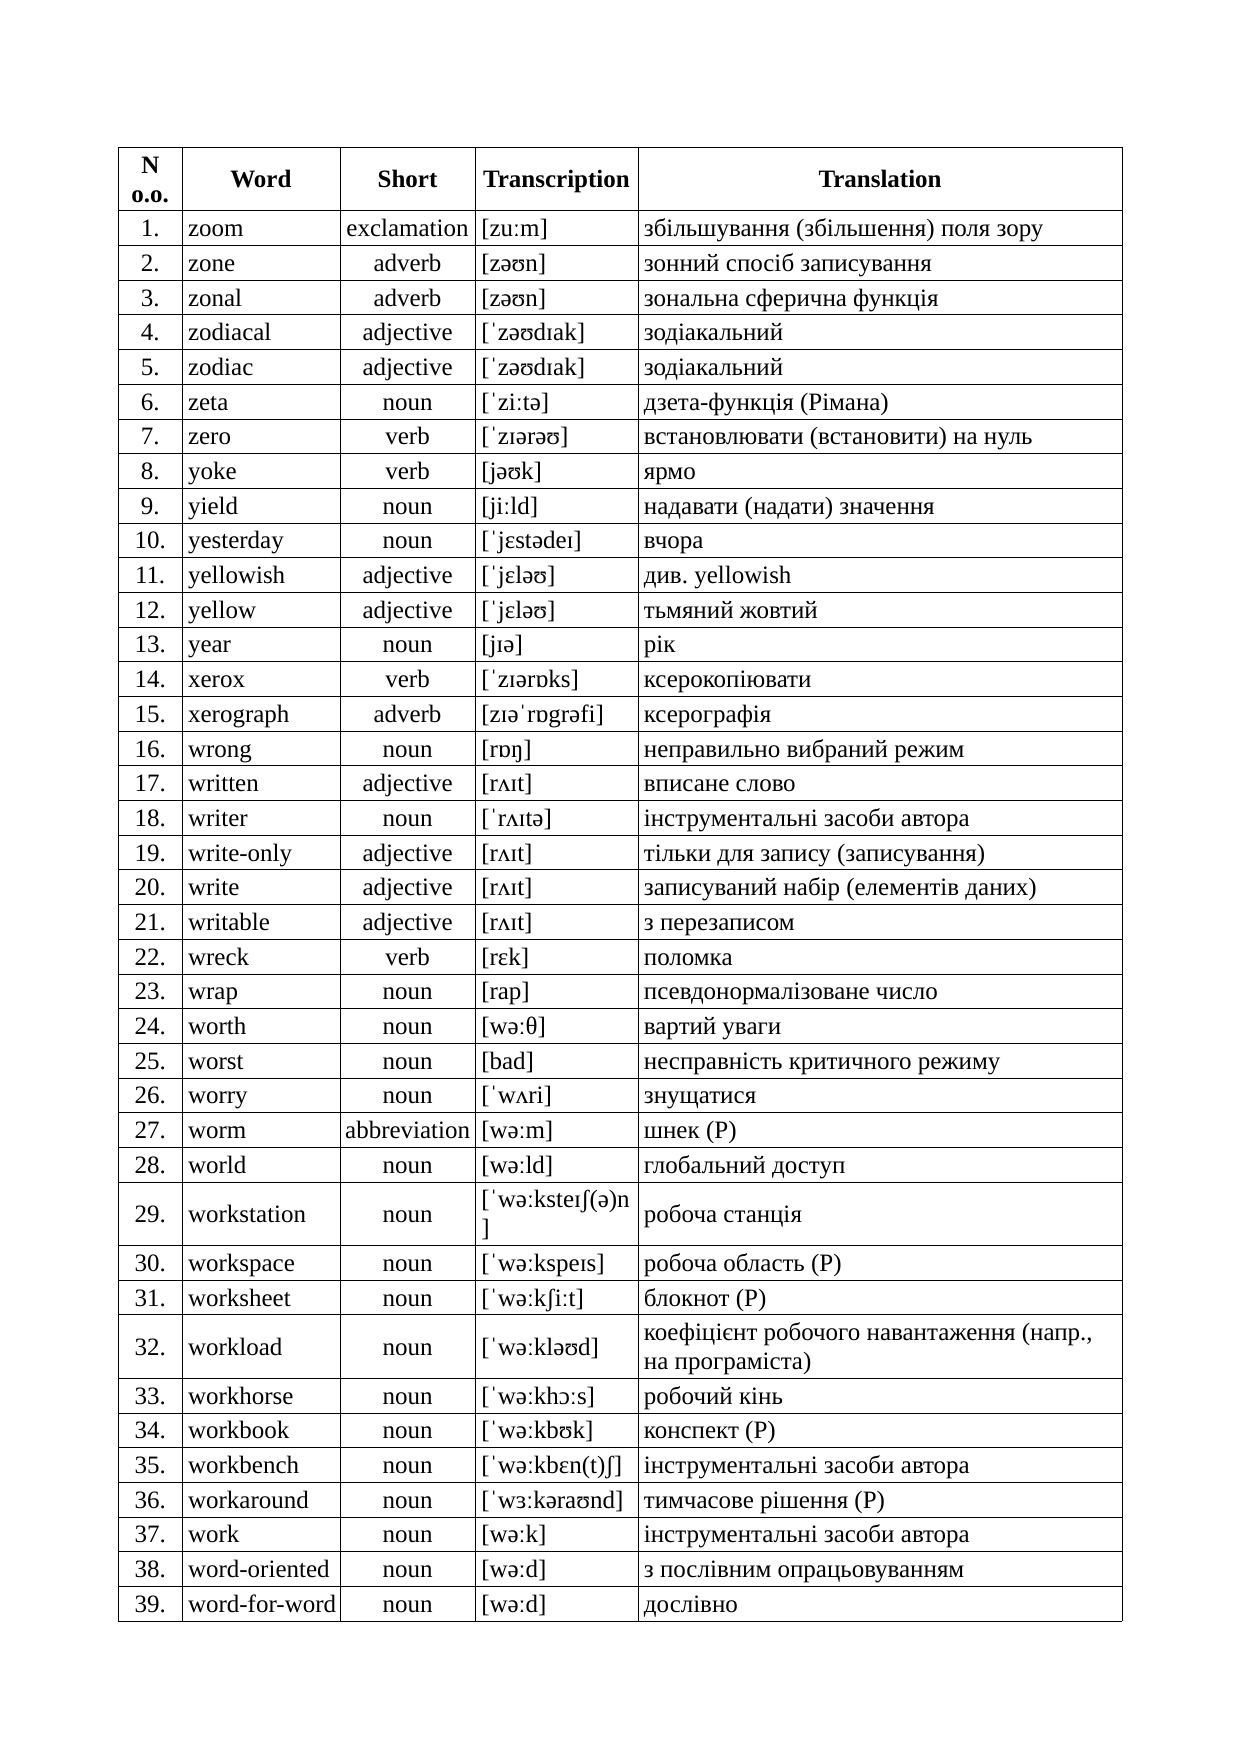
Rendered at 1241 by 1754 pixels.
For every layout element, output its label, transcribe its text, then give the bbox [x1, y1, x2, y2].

table_cell writable [183, 905, 340, 939]
table_cell noun [341, 489, 475, 522]
table_cell 9. [119, 489, 182, 522]
table_cell 19. [119, 836, 182, 869]
table_cell 28. [119, 1148, 182, 1182]
table_cell write-only [183, 836, 340, 869]
table_cell тільки для запису (записування) [639, 836, 1122, 869]
table_cell noun [341, 1483, 475, 1517]
table_cell yesterday [183, 524, 340, 557]
table_cell [ˈziːtə] [476, 385, 638, 418]
table_cell adjective [341, 836, 475, 869]
table_header Transcription [476, 148, 638, 210]
table_cell 39. [119, 1587, 182, 1621]
table_cell [wəːθ] [476, 1009, 638, 1043]
table_cell 34. [119, 1414, 182, 1447]
table_cell 38. [119, 1552, 182, 1586]
table_cell noun [341, 1379, 475, 1412]
table_cell 24. [119, 1009, 182, 1043]
table_cell verb [341, 454, 475, 488]
table_cell noun [341, 524, 475, 557]
table_cell конспект (P) [639, 1414, 1122, 1447]
table_cell інструментальні засоби автора [639, 1518, 1122, 1551]
table_cell коефіцієнт робочого навантаження (напр., на програміста) [639, 1315, 1122, 1378]
table_cell [ˈzɪərɒks] [476, 662, 638, 696]
table_cell workbook [183, 1414, 340, 1447]
table_cell інструментальні засоби автора [639, 801, 1122, 835]
table_cell [ˈjɛləʊ] [476, 558, 638, 592]
table_cell 18. [119, 801, 182, 835]
table_cell noun [341, 1448, 475, 1482]
table_cell ксерографія [639, 697, 1122, 731]
table_cell noun [341, 732, 475, 765]
table_cell 3. [119, 281, 182, 314]
table_cell 1. [119, 211, 182, 245]
table_cell 37. [119, 1518, 182, 1551]
table_cell 14. [119, 662, 182, 696]
table_cell з послівним опрацьовуванням [639, 1552, 1122, 1586]
table_cell ярмо [639, 454, 1122, 488]
table_cell [ˈwəːkspeɪs] [476, 1246, 638, 1280]
table_cell noun [341, 1587, 475, 1621]
table_cell знущатися [639, 1079, 1122, 1112]
table_cell записуваний набір (елементів даних) [639, 870, 1122, 904]
table_cell [wəːd] [476, 1552, 638, 1586]
table_cell worksheet [183, 1281, 340, 1314]
table_cell written [183, 766, 340, 800]
table_cell workload [183, 1315, 340, 1378]
table_cell [ˈwəːkʃiːt] [476, 1281, 638, 1314]
table_cell work [183, 1518, 340, 1551]
table_cell worry [183, 1079, 340, 1112]
table_cell 15. [119, 697, 182, 731]
table_cell noun [341, 1414, 475, 1447]
table_cell wreck [183, 940, 340, 973]
table_cell 33. [119, 1379, 182, 1412]
table_cell 6. [119, 385, 182, 418]
table_cell зодіакальний [639, 350, 1122, 384]
table_cell zonal [183, 281, 340, 314]
table_cell [ˈwəːksteɪʃ(ə)n] [476, 1183, 638, 1245]
table_cell zodiac [183, 350, 340, 384]
table_cell noun [341, 1518, 475, 1551]
table_cell 16. [119, 732, 182, 765]
table_cell робоча станція [639, 1183, 1122, 1245]
table_cell zodiacal [183, 315, 340, 349]
table_cell глобальний доступ [639, 1148, 1122, 1182]
table_cell adverb [341, 697, 475, 731]
table_cell workaround [183, 1483, 340, 1517]
table_cell 12. [119, 593, 182, 627]
table_cell несправність критичного режиму [639, 1044, 1122, 1077]
table_cell abbreviation [341, 1113, 475, 1147]
table_cell [ˈwəːkləʊd] [476, 1315, 638, 1378]
table_cell [bad] [476, 1044, 638, 1077]
table_cell робочий кінь [639, 1379, 1122, 1412]
table_cell поломка [639, 940, 1122, 973]
table_cell [jɪə] [476, 628, 638, 661]
table_cell 23. [119, 975, 182, 1008]
table_cell вартий уваги [639, 1009, 1122, 1043]
table_cell [ˈwʌri] [476, 1079, 638, 1112]
table_cell adverb [341, 281, 475, 314]
table_cell 32. [119, 1315, 182, 1378]
table_cell [wəːk] [476, 1518, 638, 1551]
table_cell word-oriented [183, 1552, 340, 1586]
table_cell [wəːld] [476, 1148, 638, 1182]
table_cell надавати (надати) значення [639, 489, 1122, 522]
table_cell 25. [119, 1044, 182, 1077]
table_cell 21. [119, 905, 182, 939]
table_cell інструментальні засоби автора [639, 1448, 1122, 1482]
table_cell вчора [639, 524, 1122, 557]
table_cell xerox [183, 662, 340, 696]
table_cell [rʌɪt] [476, 766, 638, 800]
table_cell 26. [119, 1079, 182, 1112]
table_cell adjective [341, 593, 475, 627]
table_cell робоча область (P) [639, 1246, 1122, 1280]
table_cell [rʌɪt] [476, 870, 638, 904]
table_cell write [183, 870, 340, 904]
table_cell псевдонормалізоване число [639, 975, 1122, 1008]
table_cell yellowish [183, 558, 340, 592]
table_cell verb [341, 420, 475, 453]
table_cell yellow [183, 593, 340, 627]
table_cell 29. [119, 1183, 182, 1245]
table_cell зонний спосіб записування [639, 246, 1122, 280]
table_cell [ˈrʌɪtə] [476, 801, 638, 835]
table_cell з перезаписом [639, 905, 1122, 939]
table_cell неправильно вибраний режим [639, 732, 1122, 765]
table_cell [rʌɪt] [476, 905, 638, 939]
table_cell [ˈzɪərəʊ] [476, 420, 638, 453]
table_cell word-for-word [183, 1587, 340, 1621]
table_cell adjective [341, 766, 475, 800]
table_cell exclamation [341, 211, 475, 245]
table_cell [jiːld] [476, 489, 638, 522]
table_cell worth [183, 1009, 340, 1043]
table_cell noun [341, 1315, 475, 1378]
table_cell 17. [119, 766, 182, 800]
table_cell 36. [119, 1483, 182, 1517]
table_cell zeta [183, 385, 340, 418]
table_cell 10. [119, 524, 182, 557]
table_cell дзета-функція (Рімана) [639, 385, 1122, 418]
table_cell ксерокопіювати [639, 662, 1122, 696]
table_cell 2. [119, 246, 182, 280]
table_cell [ˈzəʊdɪak] [476, 315, 638, 349]
table_cell 13. [119, 628, 182, 661]
table_cell year [183, 628, 340, 661]
table_cell [wəːd] [476, 1587, 638, 1621]
table_header N o.o. [119, 148, 182, 210]
table_cell 30. [119, 1246, 182, 1280]
table_cell [zəʊn] [476, 281, 638, 314]
table_cell [zəʊn] [476, 246, 638, 280]
table_cell noun [341, 975, 475, 1008]
table_cell 22. [119, 940, 182, 973]
table_cell noun [341, 1079, 475, 1112]
table_cell [ˈwəːkhɔːs] [476, 1379, 638, 1412]
table_cell adjective [341, 350, 475, 384]
table_cell тьмяний жовтий [639, 593, 1122, 627]
table_cell 27. [119, 1113, 182, 1147]
table_cell [rʌɪt] [476, 836, 638, 869]
table_cell тимчасове рішення (P) [639, 1483, 1122, 1517]
table_cell worm [183, 1113, 340, 1147]
table_cell 35. [119, 1448, 182, 1482]
table_cell writer [183, 801, 340, 835]
table_header Translation [639, 148, 1122, 210]
table_cell noun [341, 1009, 475, 1043]
table_cell adjective [341, 315, 475, 349]
table_cell 4. [119, 315, 182, 349]
table_cell зодіакальний [639, 315, 1122, 349]
table_cell збільшування (збільшення) поля зору [639, 211, 1122, 245]
table_cell yield [183, 489, 340, 522]
table_cell noun [341, 1281, 475, 1314]
table_cell noun [341, 1044, 475, 1077]
table_cell [zuːm] [476, 211, 638, 245]
table_cell [rɒŋ] [476, 732, 638, 765]
table_cell [ˈwɜːkəraʊnd] [476, 1483, 638, 1517]
table_cell [ˈjɛstədeɪ] [476, 524, 638, 557]
table_cell world [183, 1148, 340, 1182]
table_cell встановлювати (встановити) на нуль [639, 420, 1122, 453]
table_cell yoke [183, 454, 340, 488]
table_cell adverb [341, 246, 475, 280]
table_cell workhorse [183, 1379, 340, 1412]
table_cell noun [341, 801, 475, 835]
table_cell xerograph [183, 697, 340, 731]
table_cell noun [341, 1552, 475, 1586]
table_cell рік [639, 628, 1122, 661]
table_cell див. yellowish [639, 558, 1122, 592]
table_cell adjective [341, 558, 475, 592]
table_cell zone [183, 246, 340, 280]
table_cell wrong [183, 732, 340, 765]
table_cell [jəʊk] [476, 454, 638, 488]
table_cell шнек (P) [639, 1113, 1122, 1147]
table_cell 11. [119, 558, 182, 592]
table_cell adjective [341, 870, 475, 904]
table_cell noun [341, 385, 475, 418]
table_cell [rɛk] [476, 940, 638, 973]
table_cell verb [341, 662, 475, 696]
table_cell workspace [183, 1246, 340, 1280]
table_cell workstation [183, 1183, 340, 1245]
table_cell [ˈwəːkbɛn(t)ʃ] [476, 1448, 638, 1482]
table_cell 7. [119, 420, 182, 453]
table_cell noun [341, 1246, 475, 1280]
table_cell [wəːm] [476, 1113, 638, 1147]
table_cell zero [183, 420, 340, 453]
table_cell zoom [183, 211, 340, 245]
table_cell [zɪəˈrɒgrəfi] [476, 697, 638, 731]
table_cell блокнот (P) [639, 1281, 1122, 1314]
table_cell noun [341, 628, 475, 661]
table_cell noun [341, 1148, 475, 1182]
table_cell worst [183, 1044, 340, 1077]
table_cell дослівно [639, 1587, 1122, 1621]
table_cell зональна сферична функція [639, 281, 1122, 314]
table_cell [ˈwəːkbʊk] [476, 1414, 638, 1447]
table_cell workbench [183, 1448, 340, 1482]
table_cell [rap] [476, 975, 638, 1008]
table_header Short [341, 148, 475, 210]
table_cell 5. [119, 350, 182, 384]
table_cell wrap [183, 975, 340, 1008]
table_header Word [183, 148, 340, 210]
table_cell verb [341, 940, 475, 973]
table_cell 20. [119, 870, 182, 904]
table_cell 31. [119, 1281, 182, 1314]
table_cell adjective [341, 905, 475, 939]
table_cell вписане слово [639, 766, 1122, 800]
table_cell [ˈjɛləʊ] [476, 593, 638, 627]
table_cell noun [341, 1183, 475, 1245]
table_cell [ˈzəʊdɪak] [476, 350, 638, 384]
table_cell 8. [119, 454, 182, 488]
